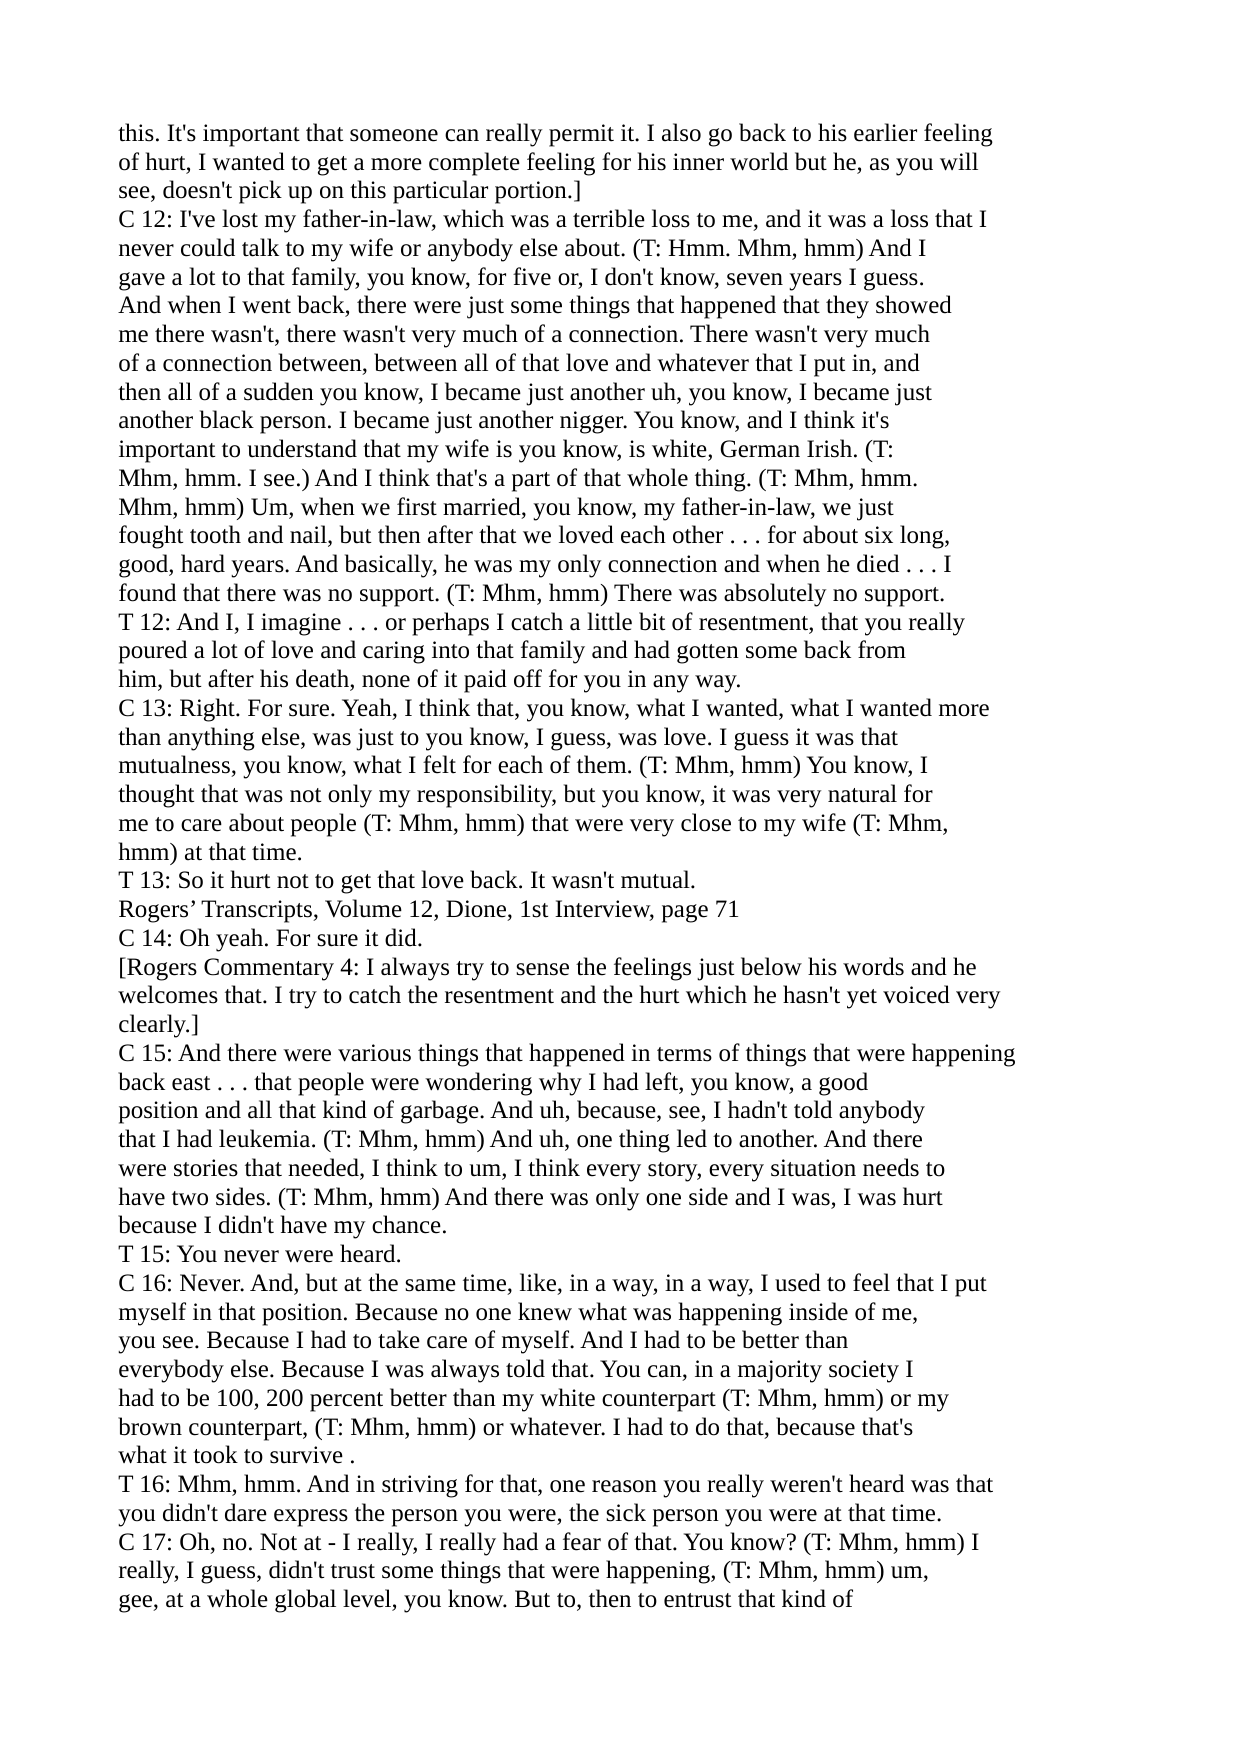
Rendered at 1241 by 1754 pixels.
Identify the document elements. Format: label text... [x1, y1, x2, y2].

text had to be 100, 200 percent better than my white counterpart (T: Mhm, hmm) or my [118, 1383, 1122, 1412]
text Rogers’ Transcripts, Volume 12, Dione, 1st Interview, page 71 [118, 894, 1122, 923]
text welcomes that. I try to catch the resentment and the hurt which he hasn't yet voiced very [118, 981, 1122, 1009]
text really, I guess, didn't trust some things that were happening, (T: Mhm, hmm) um, [118, 1556, 1122, 1584]
text everybody else. Because I was always told that. You can, in a majority society I [118, 1354, 1122, 1383]
text have two sides. (T: Mhm, hmm) And there was only one side and I was, I was hurt [118, 1182, 1122, 1211]
text Mhm, hmm. I see.) And I think that's a part of that whole thing. (T: Mhm, hmm. [118, 463, 1122, 492]
text him, but after his death, none of it paid off for you in any way. [118, 664, 1122, 693]
text clearly.] [118, 1009, 1122, 1038]
text never could talk to my wife or anybody else about. (T: Hmm. Mhm, hmm) And I [118, 233, 1122, 262]
text were stories that needed, I think to um, I think every story, every situation needs to [118, 1153, 1122, 1182]
text see, doesn't pick up on this particular portion.] [118, 176, 1122, 204]
text C 15: And there were various things that happened in terms of things that were happening [118, 1038, 1122, 1067]
text gave a lot to that family, you know, for five or, I don't know, seven years I guess. [118, 262, 1122, 291]
text that I had leukemia. (T: Mhm, hmm) And uh, one thing led to another. And there [118, 1124, 1122, 1153]
text C 12: I've lost my father-in-law, which was a terrible loss to me, and it was a loss that I [118, 204, 1122, 233]
text you see. Because I had to take care of myself. And I had to be better than [118, 1326, 1122, 1354]
text T 16: Mhm, hmm. And in striving for that, one reason you really weren't heard was that [118, 1469, 1122, 1498]
text brown counterpart, (T: Mhm, hmm) or whatever. I had to do that, because that's [118, 1412, 1122, 1441]
text T 15: You never were heard. [118, 1239, 1122, 1268]
text me there wasn't, there wasn't very much of a connection. There wasn't very much [118, 319, 1122, 348]
text thought that was not only my responsibility, but you know, it was very natural for [118, 779, 1122, 808]
text poured a lot of love and caring into that family and had gotten some back from [118, 636, 1122, 664]
text C 13: Right. For sure. Yeah, I think that, you know, what I wanted, what I wanted more [118, 693, 1122, 722]
text found that there was no support. (T: Mhm, hmm) There was absolutely no support. [118, 578, 1122, 607]
text good, hard years. And basically, he was my only connection and when he died . . . I [118, 549, 1122, 578]
text than anything else, was just to you know, I guess, was love. I guess it was that [118, 722, 1122, 751]
text Mhm, hmm) Um, when we first married, you know, my father-in-law, we just [118, 492, 1122, 521]
text back east . . . that people were wondering why I had left, you know, a good [118, 1067, 1122, 1096]
text myself in that position. Because no one knew what was happening inside of me, [118, 1297, 1122, 1326]
text another black person. I became just another nigger. You know, and I think it's [118, 406, 1122, 434]
text And when I went back, there were just some things that happened that they showed [118, 291, 1122, 319]
text of a connection between, between all of that love and whatever that I put in, and [118, 348, 1122, 377]
text C 17: Oh, no. Not at - I really, I really had a fear of that. You know? (T: Mhm, hmm) I [118, 1527, 1122, 1556]
text mutualness, you know, what I felt for each of them. (T: Mhm, hmm) You know, I [118, 751, 1122, 779]
text T 12: And I, I imagine . . . or perhaps I catch a little bit of resentment, that you really [118, 607, 1122, 636]
text position and all that kind of garbage. And uh, because, see, I hadn't told anybody [118, 1096, 1122, 1124]
text C 14: Oh yeah. For sure it did. [118, 923, 1122, 952]
text this. It's important that someone can really permit it. I also go back to his earlier feeling [118, 118, 1122, 147]
text hmm) at that time. [118, 837, 1122, 866]
text [Rogers Commentary 4: I always try to sense the feelings just below his words and he [118, 952, 1122, 981]
text gee, at a whole global level, you know. But to, then to entrust that kind of [118, 1584, 1122, 1613]
text T 13: So it hurt not to get that love back. It wasn't mutual. [118, 866, 1122, 894]
text me to care about people (T: Mhm, hmm) that were very close to my wife (T: Mhm, [118, 808, 1122, 837]
text then all of a sudden you know, I became just another uh, you know, I became just [118, 377, 1122, 406]
text C 16: Never. And, but at the same time, like, in a way, in a way, I used to feel that I put [118, 1268, 1122, 1297]
text important to understand that my wife is you know, is white, German Irish. (T: [118, 434, 1122, 463]
text you didn't dare express the person you were, the sick person you were at that time. [118, 1498, 1122, 1527]
text fought tooth and nail, but then after that we loved each other . . . for about six long, [118, 521, 1122, 549]
text because I didn't have my chance. [118, 1211, 1122, 1239]
text of hurt, I wanted to get a more complete feeling for his inner world but he, as you will [118, 147, 1122, 176]
text what it took to survive . [118, 1441, 1122, 1469]
